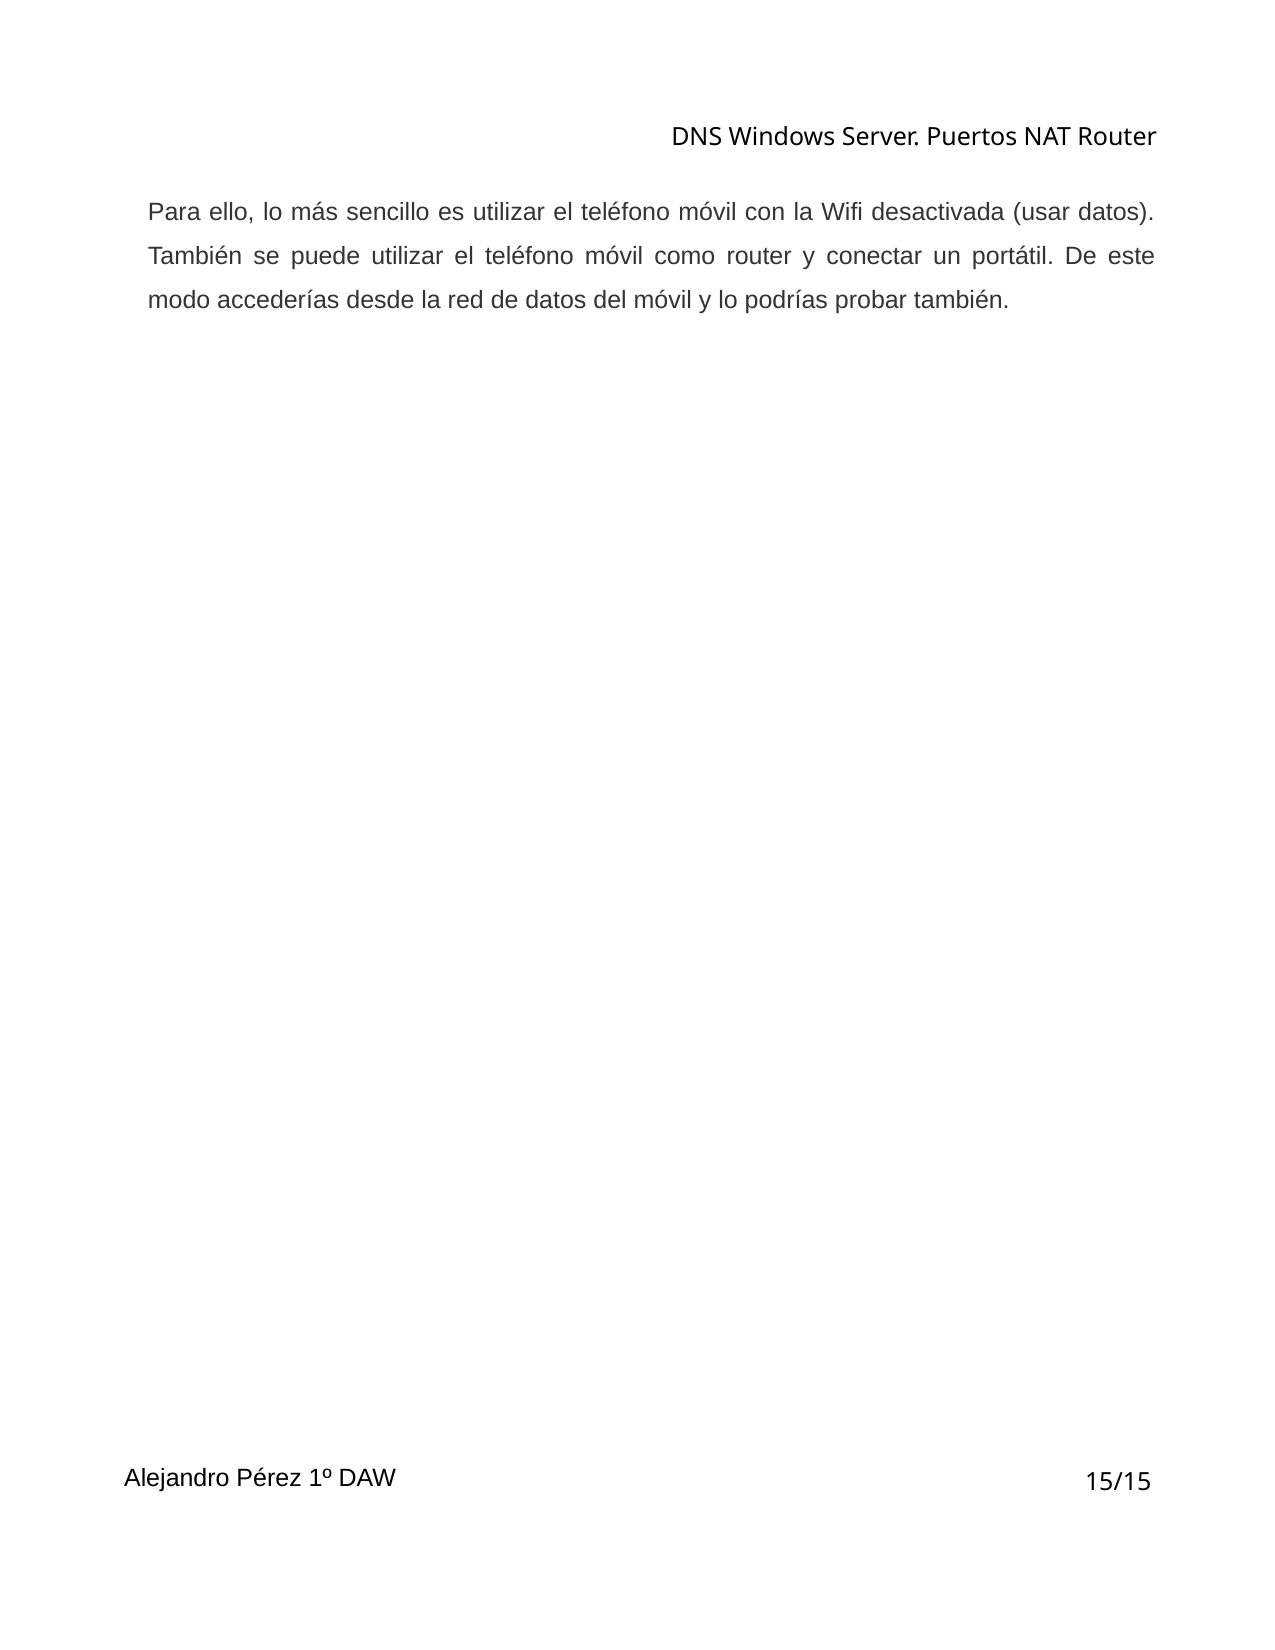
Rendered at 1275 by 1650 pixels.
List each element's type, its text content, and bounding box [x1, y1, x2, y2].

text Para ello, lo más sencillo es utilizar el teléfono móvil con la Wifi desactivada (usar datos). También se puede utilizar el teléfono móvil como router y conectar un portátil. De este modo accederías desde la red de datos del móvil y lo podrías probar también. [148, 182, 1157, 313]
